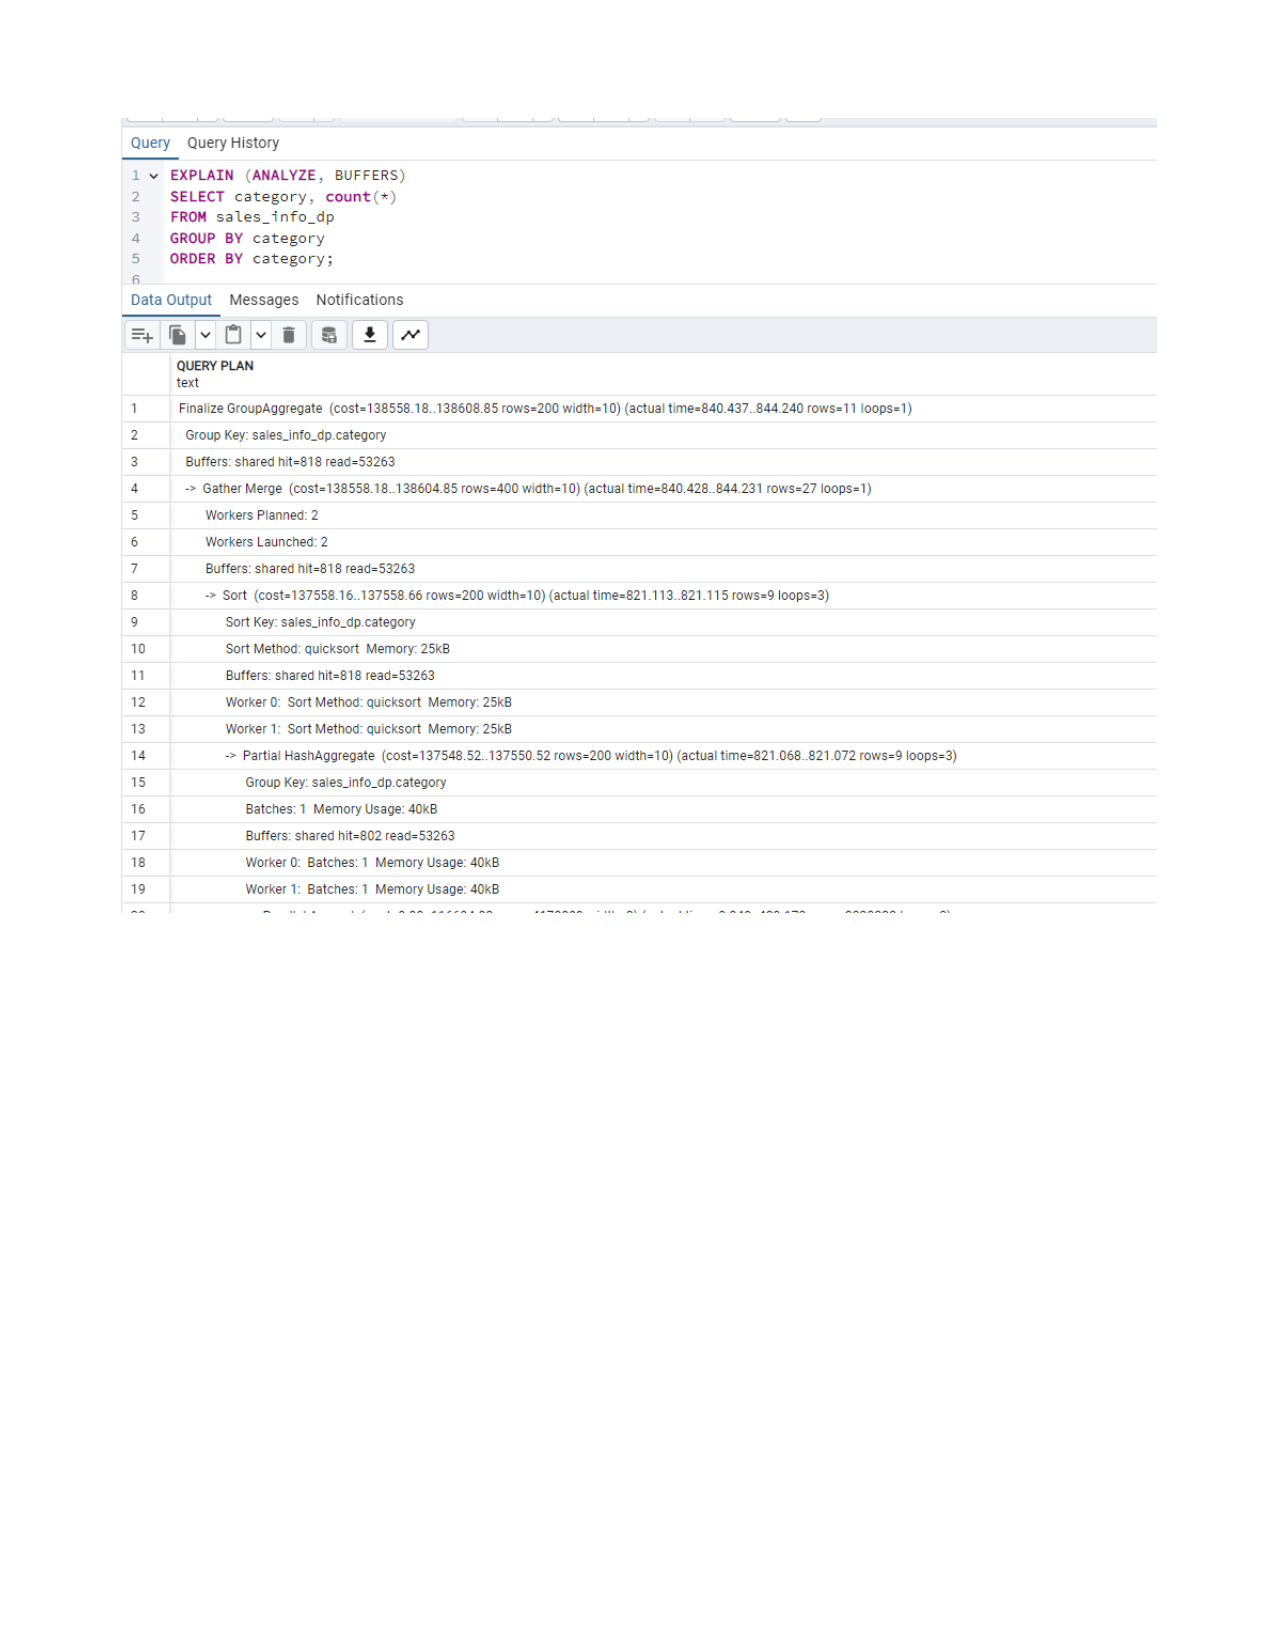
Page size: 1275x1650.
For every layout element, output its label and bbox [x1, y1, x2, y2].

picture [118, 118, 1157, 913]
